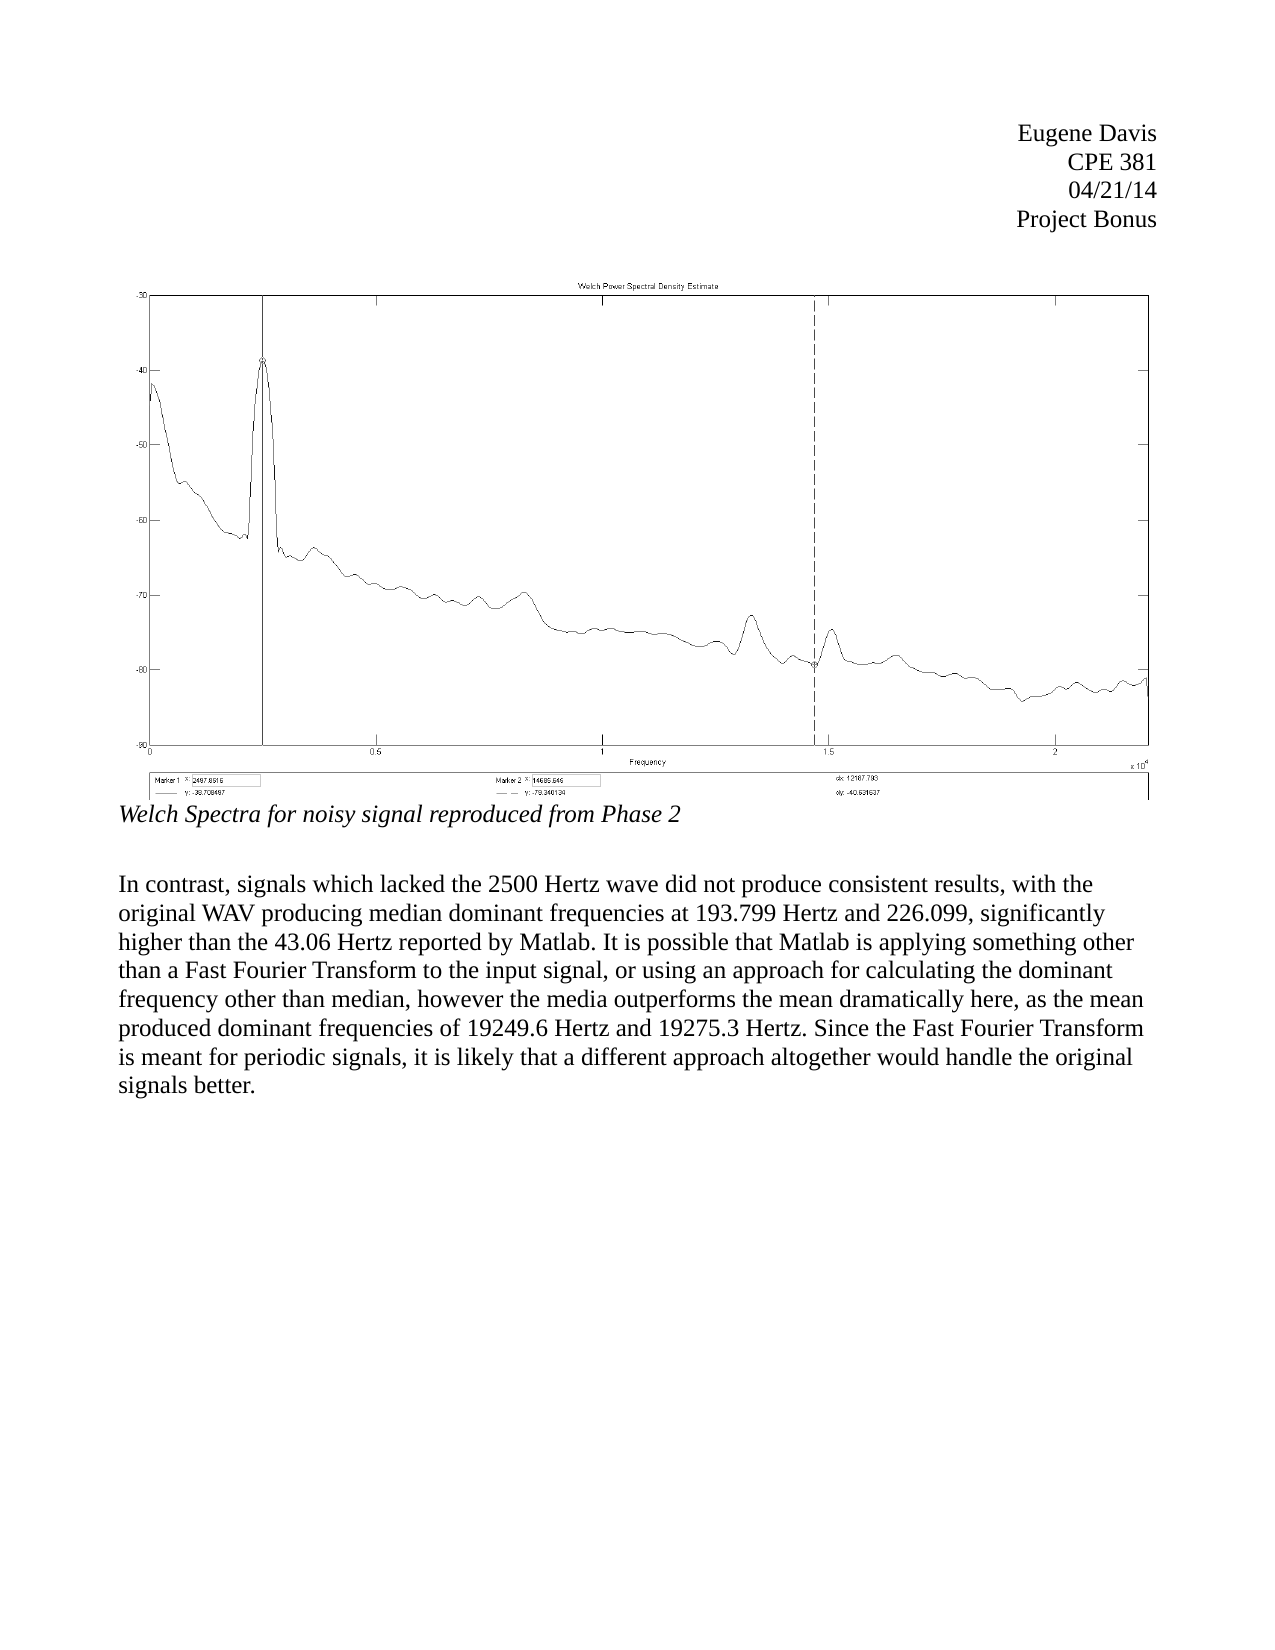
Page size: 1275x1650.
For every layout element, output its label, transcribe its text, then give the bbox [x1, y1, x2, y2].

text Welch Spectra for noisy signal reproduced from Phase 2 [118, 800, 1157, 828]
text In contrast, signals which lacked the 2500 Hertz wave did not produce consistent results, with the original WAV producing median dominant frequencies at 193.799 Hertz and 226.099, significantly higher than the 43.06 Hertz reported by Matlab. It is possible that Matlab is applying something other than a Fast Fourier Transform to the input signal, or using an approach for calculating the dominant frequency other than median, however the media outperforms the mean dramatically here, as the mean produced dominant frequencies of 19249.6 Hertz and 19275.3 Hertz. Since the Fast Fourier Transform is meant for periodic signals, it is likely that a different approach altogether would handle the original signals better. [118, 869, 1157, 1099]
picture [118, 275, 1157, 800]
